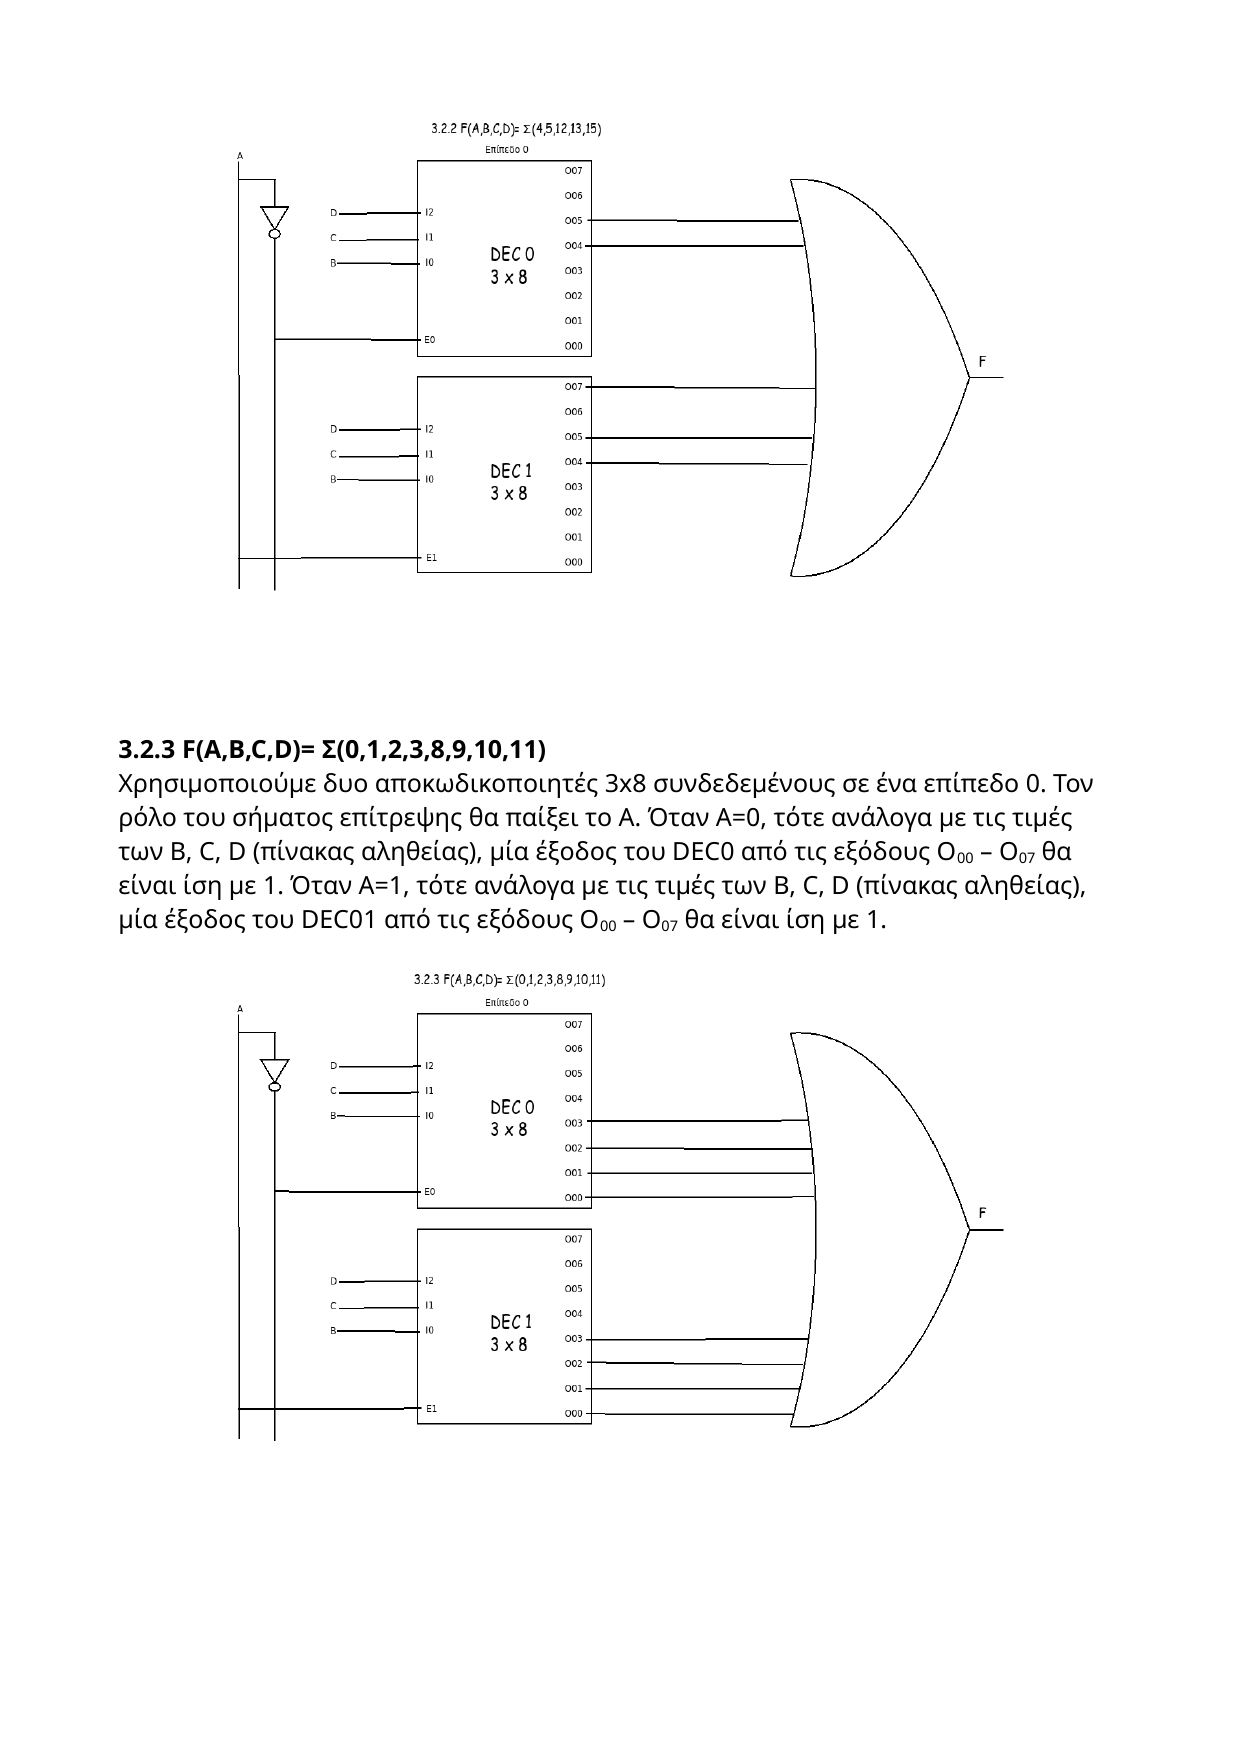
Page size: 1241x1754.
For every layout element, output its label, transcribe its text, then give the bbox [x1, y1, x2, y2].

text 3.2.3 F(A,B,C,D)= Σ(0,1,2,3,8,9,10,11) [118, 731, 1122, 765]
picture [236, 969, 1004, 1442]
picture [236, 118, 1004, 591]
text Χρησιμοποιούμε δυο αποκωδικοποιητές 3x8 συνδεδεμένους σε ένα επίπεδο 0. Τον ρόλο του σήματος επίτρεψης θα παίξει το Α. Όταν Α=0, τότε ανάλογα με τις τιμές των B, C, D (πίνακας αληθείας), μία έξοδος του DEC0 από τις εξόδους Ο00 – Ο07 θα είναι ίση με 1. Όταν Α=1, τότε ανάλογα με τις τιμές των B, C, D (πίνακας αληθείας), μία έξοδος του DEC01 από τις εξόδους Ο00 – Ο07 θα είναι ίση με 1. [118, 765, 1122, 936]
